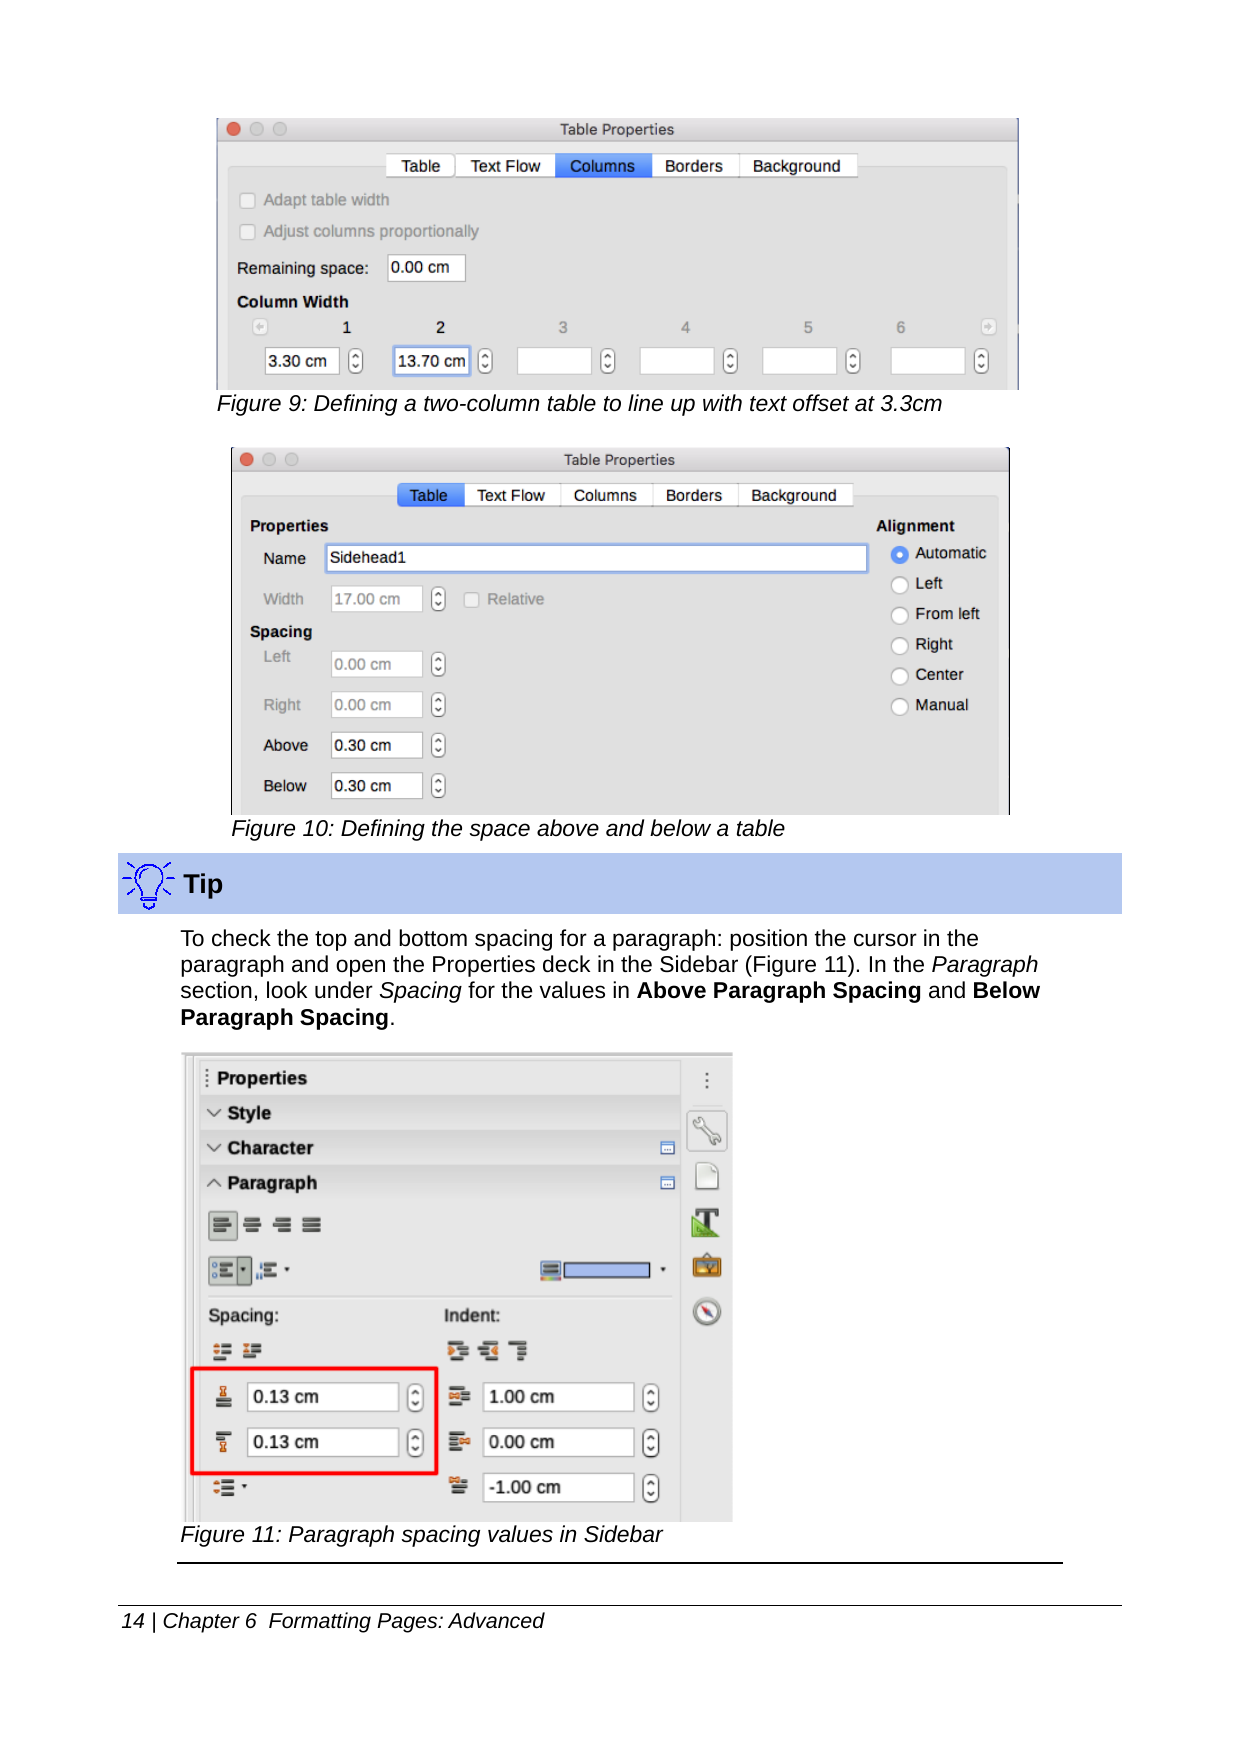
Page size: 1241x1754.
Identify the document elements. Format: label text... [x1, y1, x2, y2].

picture [231, 447, 1009, 815]
text Figure 11: Paragraph spacing values in Sidebar [180, 1522, 733, 1547]
text To check the top and bottom spacing for a paragraph: position the cursor in the paragraph and open the Properties deck in the Sidebar (Figure 11). In the Paragraph section, look under Spacing for the values in Above Paragraph Spacing and Below Paragraph Spacing. [177, 922, 1063, 1030]
text Figure 9: Defining a two-column table to line up with text offset at 3.3cm [217, 390, 1023, 416]
picture [216, 118, 1019, 390]
picture [180, 1051, 733, 1522]
subtitle Tip [118, 853, 1122, 914]
text Figure 10: Defining the space above and below a table [231, 815, 1009, 841]
picture [119, 854, 179, 914]
